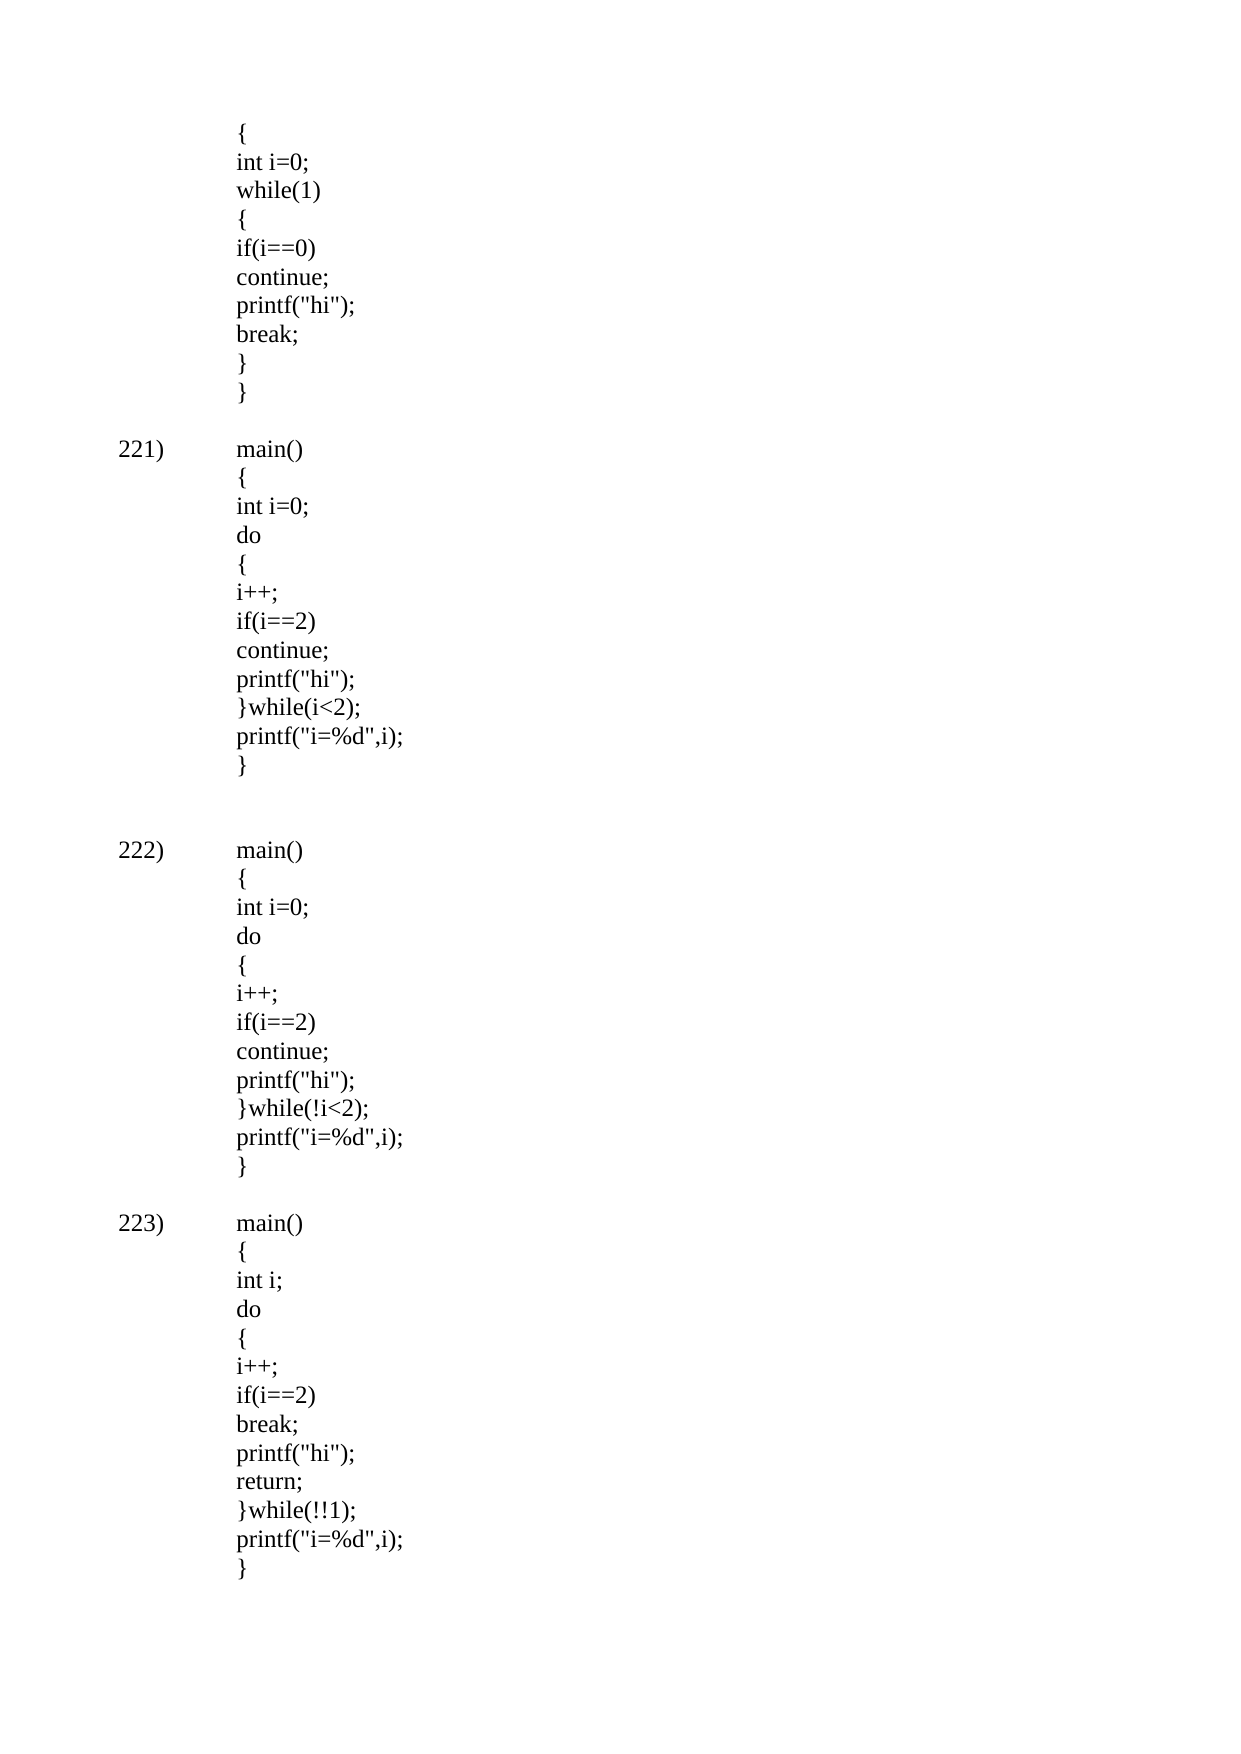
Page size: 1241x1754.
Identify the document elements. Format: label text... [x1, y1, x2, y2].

text } [118, 348, 1122, 377]
text i++; [118, 1351, 1122, 1380]
text printf("hi"); [118, 1438, 1122, 1466]
text do [118, 1294, 1122, 1323]
text if(i==2) [118, 606, 1122, 635]
text }while(!i<2); [118, 1093, 1122, 1122]
text if(i==2) [118, 1007, 1122, 1036]
text i++; [118, 978, 1122, 1007]
text if(i==0) [118, 233, 1122, 262]
text printf("i=%d",i); [118, 721, 1122, 750]
text printf("i=%d",i); [118, 1122, 1122, 1151]
text }while(!!1); [118, 1495, 1122, 1524]
text printf("hi"); [118, 291, 1122, 319]
text { [118, 950, 1122, 978]
text 223) main() [118, 1208, 1122, 1236]
text printf("i=%d",i); [118, 1524, 1122, 1553]
text continue; [118, 635, 1122, 664]
text while(1) [118, 176, 1122, 204]
text 221) main() [118, 434, 1122, 462]
text int i=0; [118, 491, 1122, 520]
text break; [118, 1409, 1122, 1438]
text break; [118, 319, 1122, 348]
text { [118, 549, 1122, 577]
text continue; [118, 1036, 1122, 1065]
text return; [118, 1466, 1122, 1495]
text } [118, 1151, 1122, 1180]
text int i=0; [118, 892, 1122, 921]
text { [118, 863, 1122, 892]
text continue; [118, 262, 1122, 291]
text int i=0; [118, 147, 1122, 176]
text if(i==2) [118, 1380, 1122, 1409]
text i++; [118, 577, 1122, 606]
text { [118, 1323, 1122, 1351]
text } [118, 750, 1122, 779]
text }while(i<2); [118, 692, 1122, 721]
text { [118, 118, 1122, 147]
text { [118, 1236, 1122, 1265]
text int i; [118, 1265, 1122, 1294]
text printf("hi"); [118, 1065, 1122, 1093]
text printf("hi"); [118, 664, 1122, 692]
text do [118, 921, 1122, 950]
text } [118, 1553, 1122, 1581]
text { [118, 204, 1122, 233]
text 222) main() [118, 835, 1122, 863]
text } [118, 377, 1122, 406]
text { [118, 462, 1122, 491]
text do [118, 520, 1122, 549]
